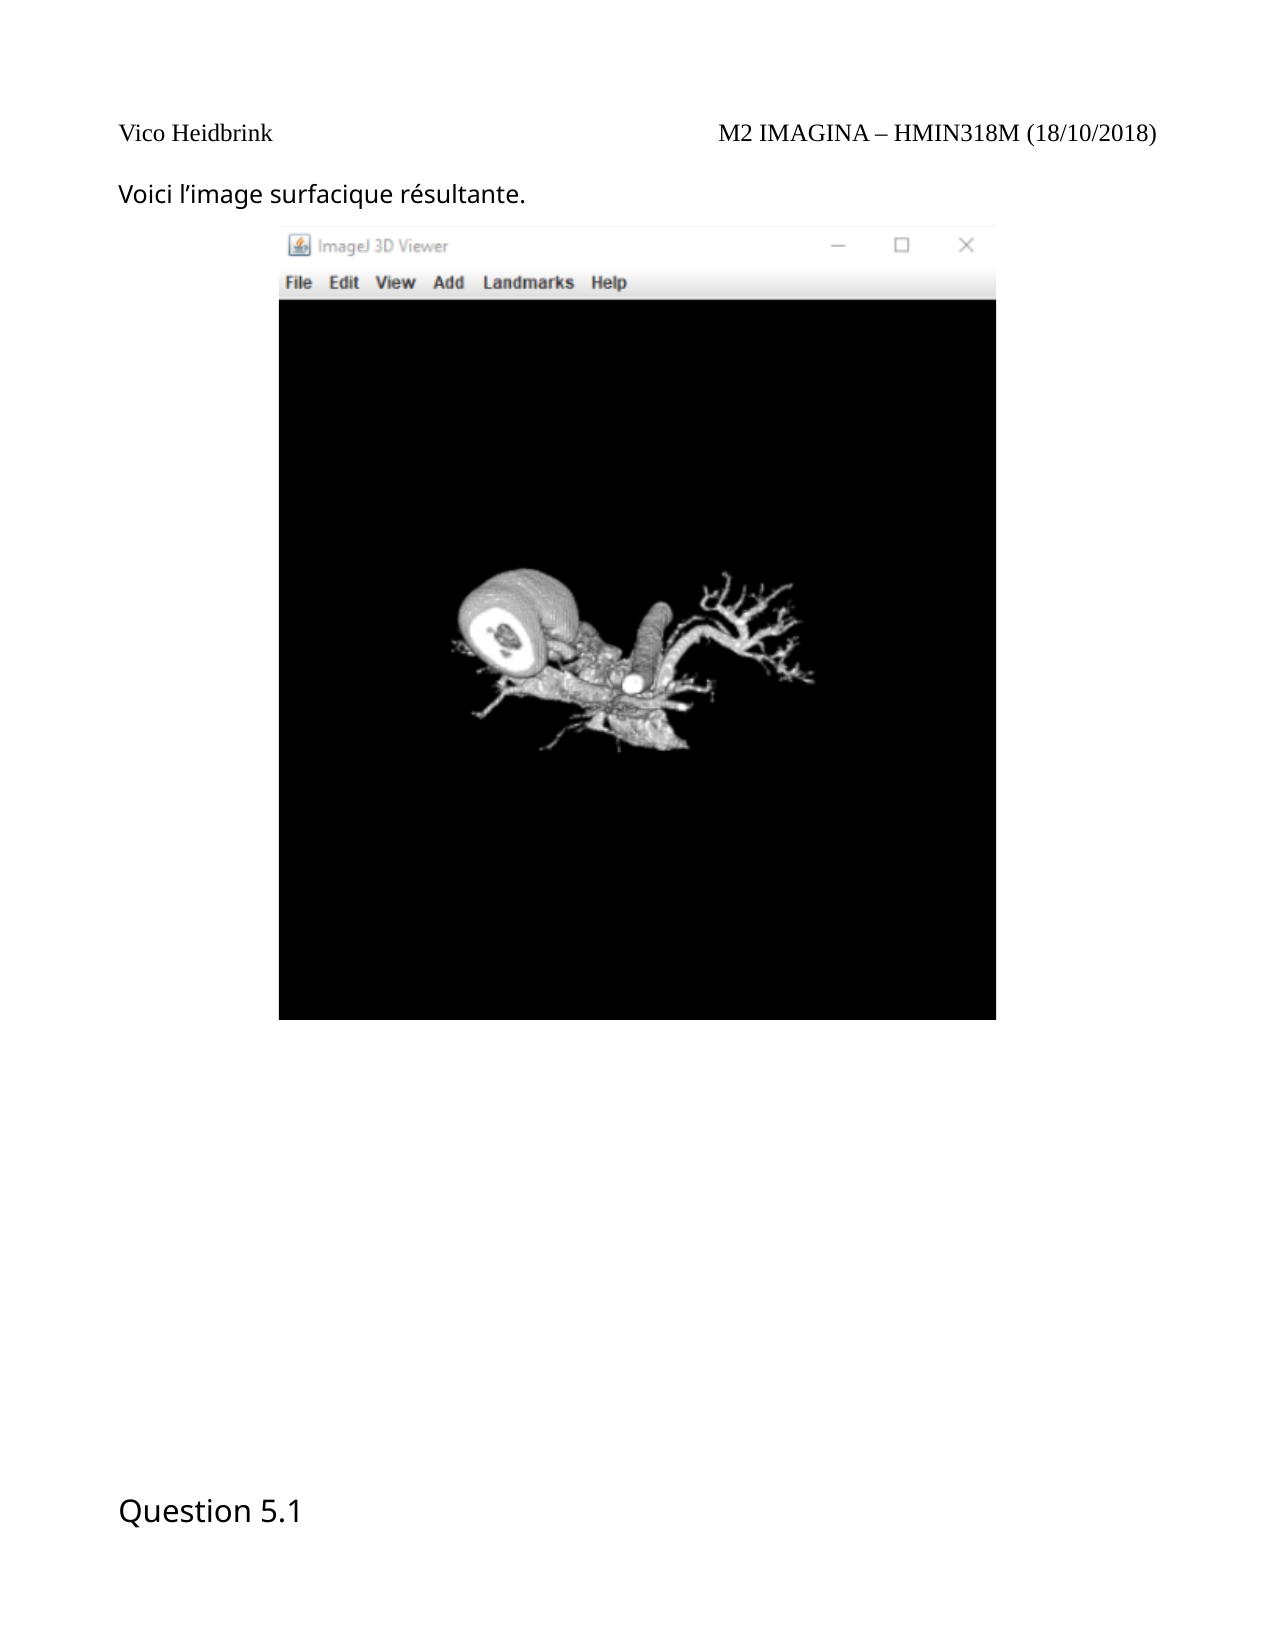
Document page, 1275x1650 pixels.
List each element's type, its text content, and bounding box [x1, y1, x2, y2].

text Voici l’image surfacique résultante. [118, 176, 1157, 210]
picture [278, 226, 997, 1020]
text Question 5.1 [118, 1488, 1157, 1531]
